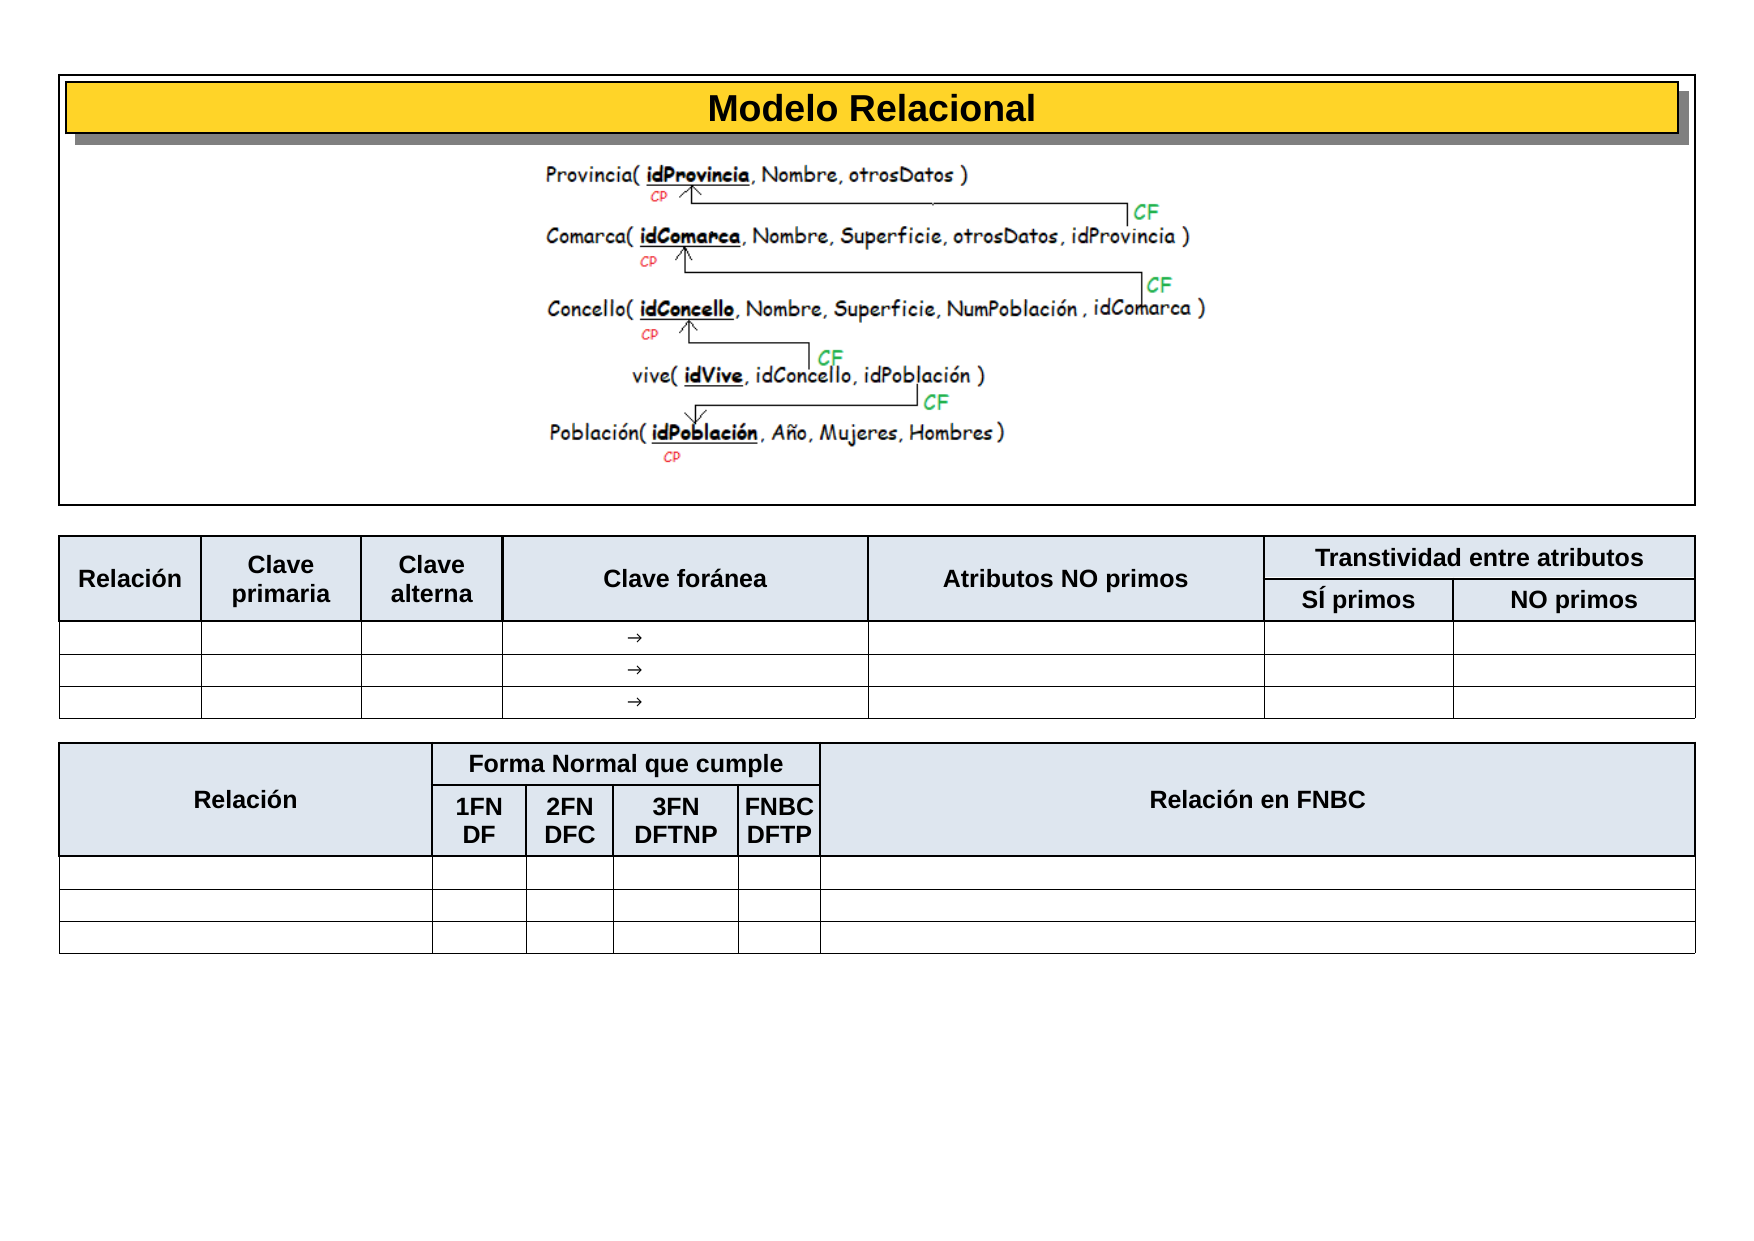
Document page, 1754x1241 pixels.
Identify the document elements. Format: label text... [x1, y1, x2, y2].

table_cell [739, 922, 820, 952]
table_cell [649, 687, 868, 717]
table_cell [202, 655, 361, 686]
table_cell [869, 622, 1264, 654]
table_cell [202, 622, 361, 654]
table_cell [1454, 687, 1695, 717]
table_cell [821, 890, 1695, 921]
table_cell [202, 687, 361, 717]
table_header Transtividad entre atributos [1265, 537, 1694, 577]
table_cell [60, 687, 201, 717]
table_header Atributos NO primos [869, 537, 1263, 620]
table_cell FNBC DFTP [739, 786, 819, 855]
table_cell [503, 655, 620, 686]
table_cell 3FN DFTNP [614, 786, 737, 855]
table_cell [362, 687, 502, 717]
table_cell [1454, 655, 1695, 686]
table_cell [433, 890, 526, 921]
table_cell SÍ primos [1265, 580, 1452, 620]
table_cell 2FN DFC [527, 786, 612, 855]
table_cell [433, 857, 526, 889]
table_cell → [620, 655, 649, 686]
picture [541, 156, 1213, 470]
table_cell [1265, 687, 1453, 717]
table_cell [60, 151, 1694, 504]
table_cell [527, 857, 613, 889]
table_cell [60, 655, 201, 686]
table_cell [503, 622, 620, 654]
table_cell → [620, 687, 649, 717]
table_header Relación en FNBC [821, 744, 1694, 855]
table_cell [60, 890, 432, 921]
table_cell [1265, 655, 1453, 686]
table_cell [821, 922, 1695, 952]
table_cell [362, 622, 502, 654]
table_cell [614, 922, 738, 952]
table_cell [60, 922, 432, 952]
table_cell [503, 687, 620, 717]
table_cell [614, 890, 738, 921]
table_cell [649, 622, 868, 654]
table_cell [362, 655, 502, 686]
table_header Clave foránea [504, 537, 867, 620]
table_header Relación [60, 537, 200, 620]
table_cell [433, 922, 526, 952]
table_cell [527, 890, 613, 921]
table_header Clave alterna [362, 537, 501, 620]
table_cell NO primos [1454, 580, 1694, 620]
table_cell → [620, 622, 649, 654]
table_header Clave primaria [202, 537, 360, 620]
table_cell [821, 857, 1695, 889]
table_cell [60, 622, 201, 654]
table_cell [614, 857, 738, 889]
table_cell [869, 655, 1264, 686]
table_header Forma Normal que cumple [433, 744, 819, 784]
table_cell [649, 655, 868, 686]
table_header Modelo Relacional [60, 76, 1694, 151]
table_cell 1FN DF [433, 786, 525, 855]
table_cell [869, 687, 1264, 717]
table_cell [739, 890, 820, 921]
table_cell [1454, 622, 1695, 654]
table_cell [1265, 622, 1453, 654]
table_cell [527, 922, 613, 952]
table_cell [60, 857, 432, 889]
table_cell [739, 857, 820, 889]
table_header Relación [60, 744, 431, 855]
